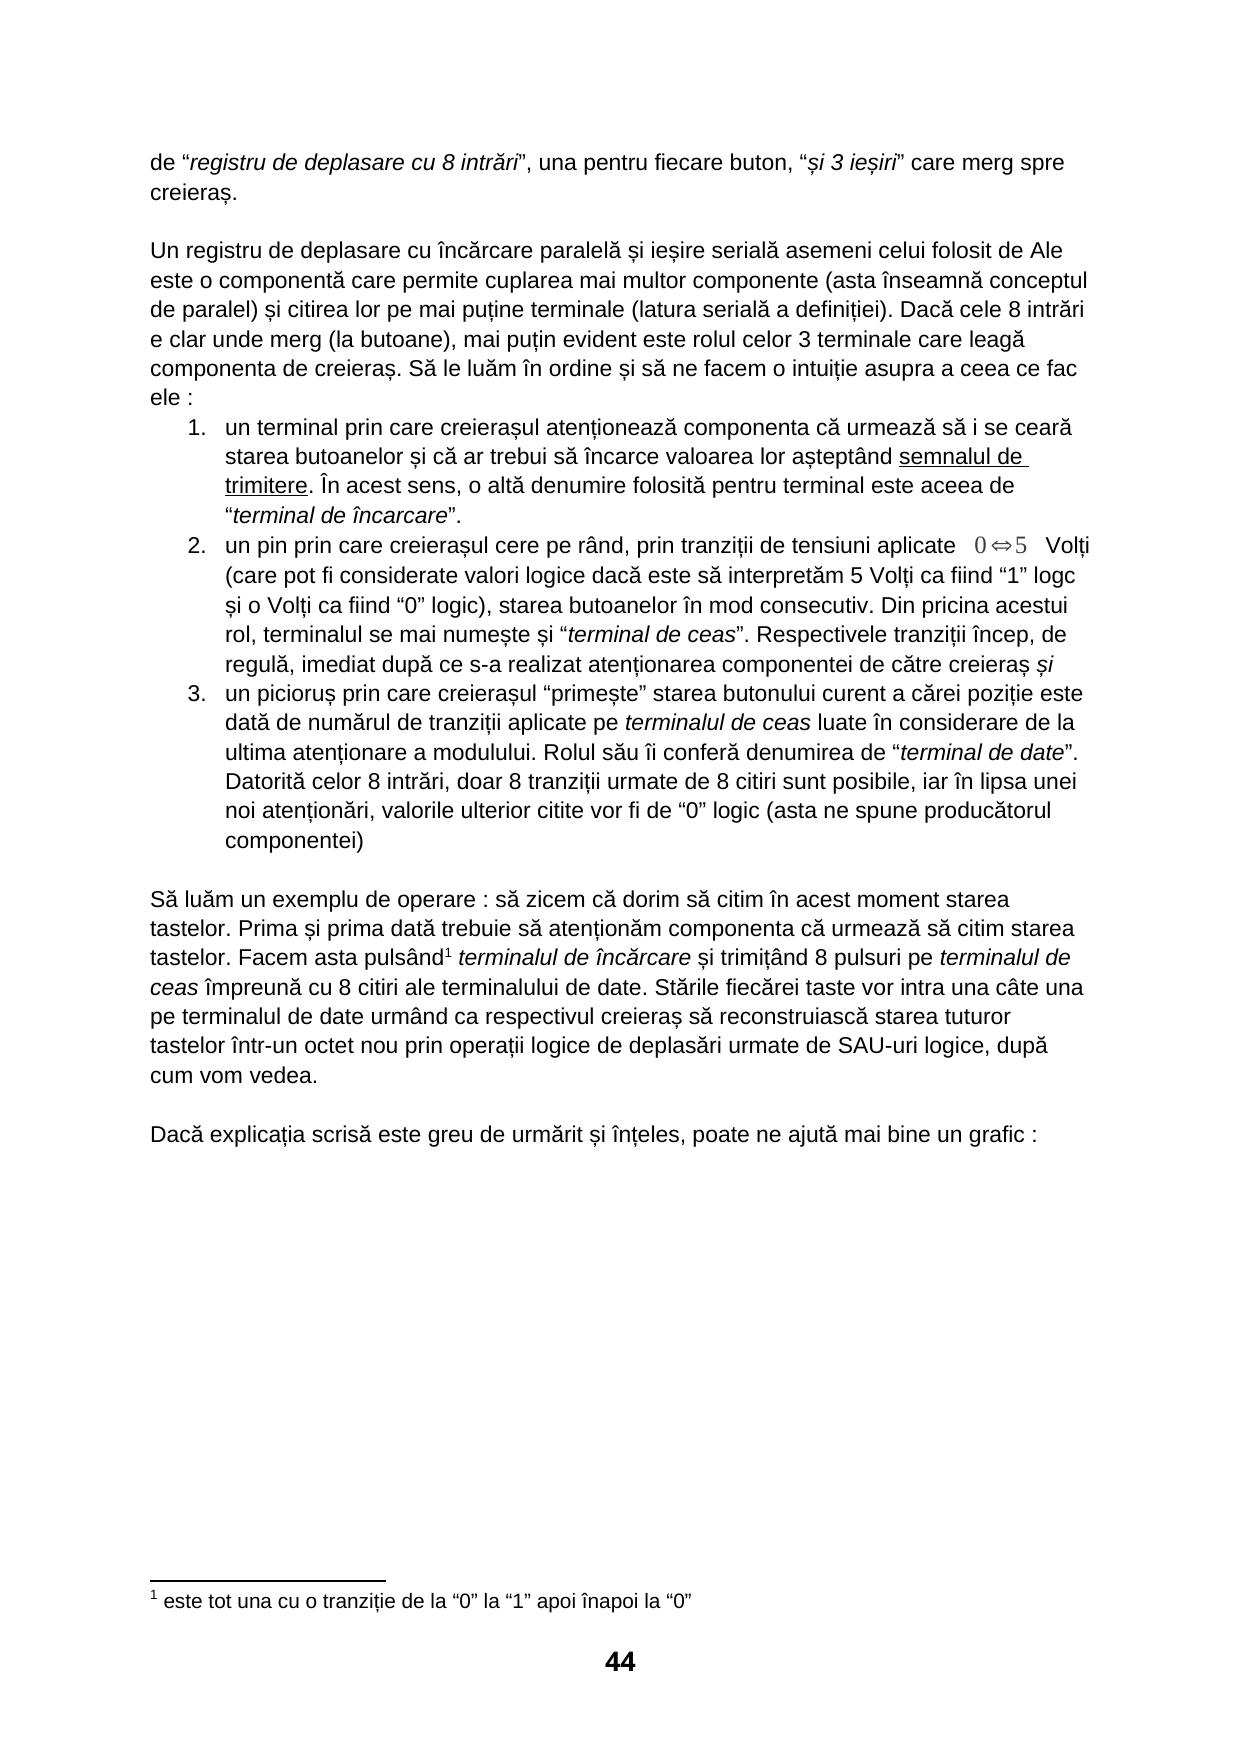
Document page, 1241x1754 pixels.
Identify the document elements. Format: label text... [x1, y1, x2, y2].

list un pin prin care creierașul cere pe rând, prin tranziții de tensiuni aplicateVolți (care pot fi considerate valori logice dacă este să interpretăm 5 Volți ca fiind “1” logc și o Volți ca fiind “0” logic), starea butoanelor în mod consecutiv. Din pricina acestui rol, terminalul se mai numește și “terminal de ceas”. Respectivele tranziții încep, de regulă, imediat după ce s-a realizat atenționarea componentei de către creieraș și [187, 532, 1091, 677]
text de “registru de deplasare cu 8 intrări”, una pentru fiecare buton, “și 3 ieșiri” care merg spre creieraș. [150, 150, 1091, 205]
text este tot una cu o tranziție de la “0” la “1” apoi înapoi la “0” [150, 1587, 1091, 1613]
text Un registru de deplasare cu încărcare paralelă și ieșire serială asemeni celui folosit de Ale este o componentă care permite cuplarea mai multor componente (asta înseamnă conceptul de paralel) și citirea lor pe mai puține terminale (latura serială a definiției). Dacă cele 8 intrări e clar unde merg (la butoane), mai puțin evident este rolul celor 3 terminale care leagă componenta de creieraș. Să le luăm în ordine și să ne facem o intuiție asupra a ceea ce fac ele : [150, 238, 1091, 411]
text Să luăm un exemplu de operare : să zicem că dorim să citim în acest moment starea tastelor. Prima și prima dată trebuie să atenționăm componenta că urmează să citim starea tastelor. Facem asta pulsând terminalul de încărcare și trimițând 8 pulsuri pe terminalul de ceas împreună cu 8 citiri ale terminalului de date. Stările fiecărei taste vor intra una câte una pe terminalul de date urmând ca respectivul creieraș să reconstruiască starea tuturor tastelor într-un octet nou prin operații logice de deplasări urmate de SAU-uri logice, după cum vom vedea. [150, 886, 1091, 1088]
list un terminal prin care creierașul atenționează componenta că urmează să i se ceară starea butoanelor și că ar trebui să încarce valoarea lor așteptând semnalul de trimitere. În acest sens, o altă denumire folosită pentru terminal este aceea de “terminal de încarcare”. [187, 414, 1091, 528]
text Dacă explicația scrisă este greu de urmărit și înțeles, poate ne ajută mai bine un grafic : [150, 1121, 1091, 1147]
list un picioruș prin care creierașul “primește” starea butonului curent a cărei poziție este dată de numărul de tranziții aplicate pe terminalul de ceas luate în considerare de la ultima atenționare a modulului. Rolul său îi conferă denumirea de “terminal de date”. Datorită celor 8 intrări, doar 8 tranziții urmate de 8 citiri sunt posibile, iar în lipsa unei noi atenționări, valorile ulterior citite vor fi de “0” logic (asta ne spune producătorul componentei) [187, 681, 1091, 853]
